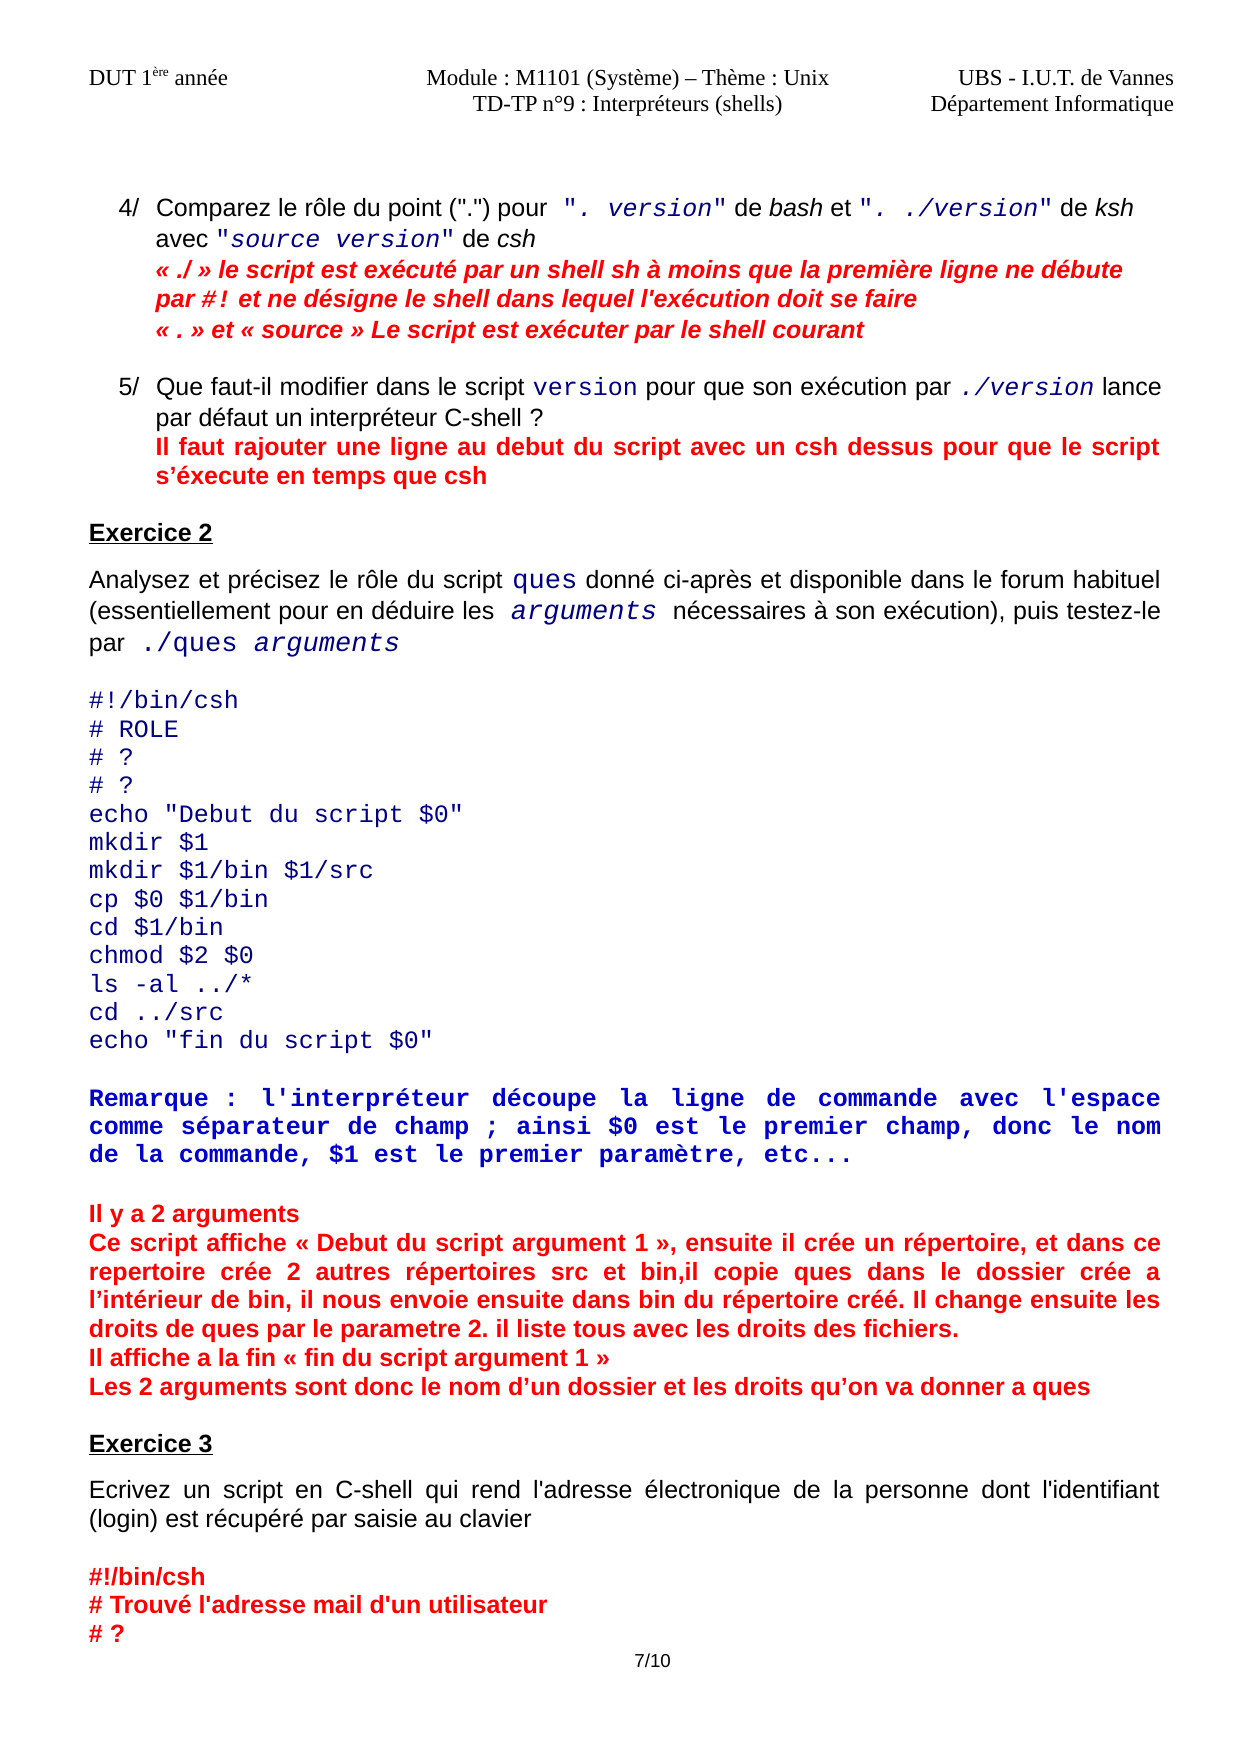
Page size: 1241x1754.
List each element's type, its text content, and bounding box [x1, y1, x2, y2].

text cd ../src [89, 1000, 1162, 1028]
text # ? [89, 745, 1162, 773]
text Exercice 3 [89, 1429, 1162, 1458]
text echo "Debut du script $0" [89, 801, 1162, 830]
text Il affiche a la fin « fin du script argument 1 » [89, 1343, 1162, 1371]
text chmod $2 $0 [89, 943, 1162, 971]
text Exercice 2 [89, 518, 1162, 547]
text Ecrivez un script en C-shell qui rend l'adresse électronique de la personne dont l'identifiant (login) est récupéré par saisie au clavier [89, 1475, 1162, 1533]
list « . » et « source » Le script est exécuter par le shell courant [118, 315, 1162, 343]
text #!/bin/csh [89, 1562, 1162, 1590]
text # ? [89, 1619, 1162, 1648]
list Que faut-il modifier dans le script version pour que son exécution par ./version lance par défaut un interpréteur C-shell ? [118, 372, 1162, 432]
text mkdir $1/bin $1/src [89, 858, 1162, 886]
text # Trouvé l'adresse mail d'un utilisateur [89, 1590, 1162, 1619]
text # ? [89, 773, 1162, 801]
text cd $1/bin [89, 915, 1162, 943]
text cp $0 $1/bin [89, 886, 1162, 915]
list Comparez le rôle du point (".") pour ". version" de bash et ". ./version" de ksh avec "source version" de csh [118, 193, 1162, 255]
text ls -al ../* [89, 971, 1162, 1000]
list « ./ » le script est exécuté par un shell sh à moins que la première ligne ne débute par #! et ne désigne le shell dans lequel l'exécution doit se faire [118, 255, 1162, 315]
text Il y a 2 arguments [89, 1199, 1162, 1228]
text echo "fin du script $0" [89, 1028, 1162, 1056]
list Il faut rajouter une ligne au debut du script avec un csh dessus pour que le script s’éxecute en temps que csh [118, 432, 1162, 489]
text # ROLE [89, 716, 1162, 745]
text Analysez et précisez le rôle du script ques donné ci-après et disponible dans le forum habituel (essentiellement pour en déduire les arguments nécessaires à son exécution), puis testez-le par ./ques arguments [89, 565, 1162, 659]
text mkdir $1 [89, 830, 1162, 858]
text Ce script affiche « Debut du script argument 1 », ensuite il crée un répertoire, et dans ce repertoire crée 2 autres répertoires src et bin,il copie ques dans le dossier crée a l’intérieur de bin, il nous envoie ensuite dans bin du répertoire créé. Il change ensuite les droits de ques par le parametre 2. il liste tous avec les droits des fichiers. [89, 1228, 1162, 1343]
text Remarque : l'interpréteur découpe la ligne de commande avec l'espace comme séparateur de champ ; ainsi $0 est le premier champ, donc le nom de la commande, $1 est le premier paramètre, etc... [89, 1085, 1162, 1170]
text #!/bin/csh [89, 688, 1162, 716]
text Les 2 arguments sont donc le nom d’un dossier et les droits qu’on va donner a ques [89, 1371, 1162, 1400]
